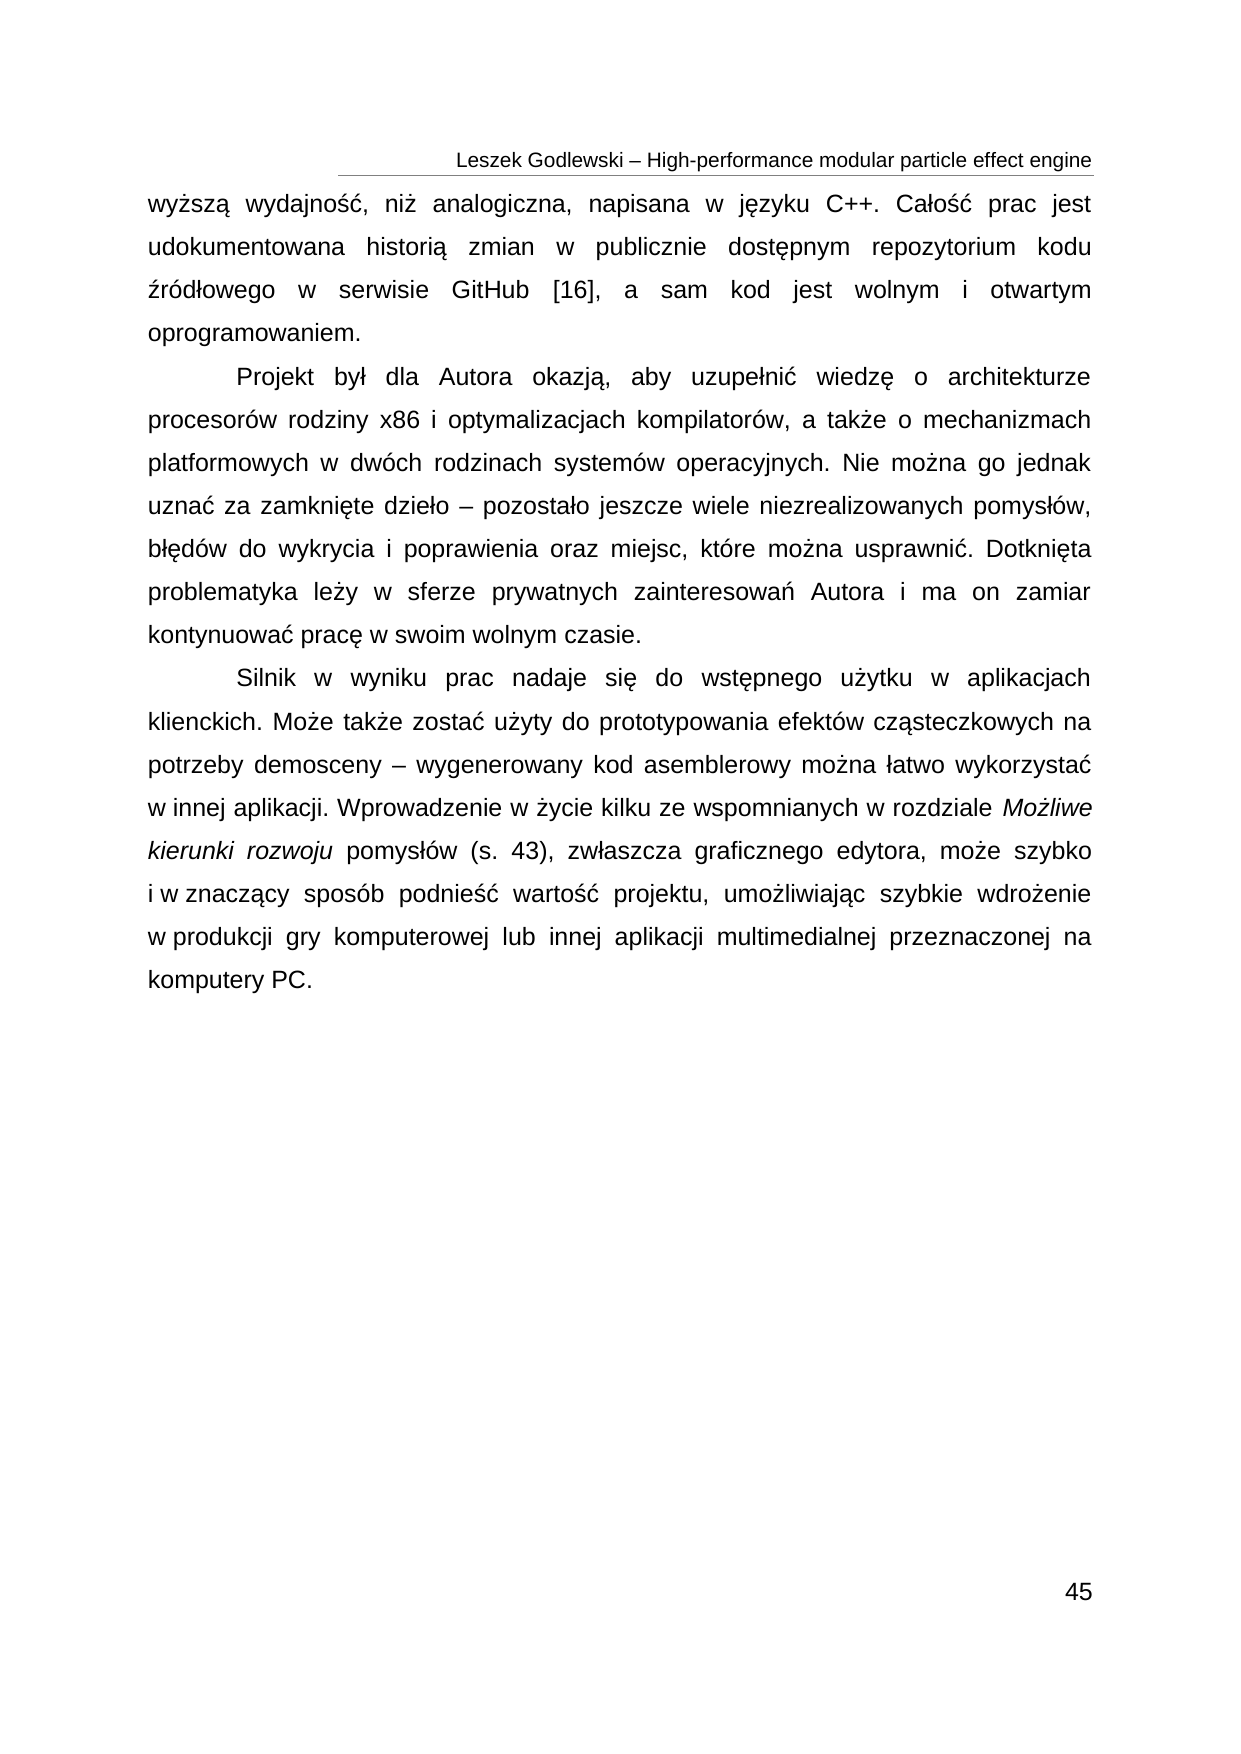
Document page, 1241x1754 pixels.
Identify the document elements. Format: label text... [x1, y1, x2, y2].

text Projekt był dla Autora okazją, aby uzupełnić wiedzę o architekturze procesorów rodziny x86 i optymalizacjach kompilatorów, a także o mechanizmach platformowych w dwóch rodzinach systemów operacyjnych. Nie można go jednak uznać za zamknięte dzieło – pozostało jeszcze wiele niezrealizowanych pomysłów, błędów do wykrycia i poprawienia oraz miejsc, które można usprawnić. Dotknięta problematyka leży w sferze prywatnych zainteresowań Autora i ma on zamiar kontynuować pracę w swoim wolnym czasie. [148, 361, 1092, 649]
text wyższą wydajność, niż analogiczna, napisana w języku C++. Całość prac jest udokumentowana historią zmian w publicznie dostępnym repozytorium kodu źródłowego w serwisie GitHub [16], a sam kod jest wolnym i otwartym oprogramowaniem. [148, 189, 1092, 347]
text Silnik w wyniku prac nadaje się do wstępnego użytku w aplikacjach klienckich. Może także zostać użyty do prototypowania efektów cząsteczkowych na potrzeby demosceny – wygenerowany kod asemblerowy można łatwo wykorzystać w innej aplikacji. Wprowadzenie w życie kilku ze wspomnianych w rozdziale Możliwe kierunki rozwoju pomysłów (s. 43), zwłaszcza graficznego edytora, może szybko i w znaczący sposób podnieść wartość projektu, umożliwiając szybkie wdrożenie w produkcji gry komputerowej lub innej aplikacji multimedialnej przeznaczonej na komputery PC. [148, 663, 1092, 994]
